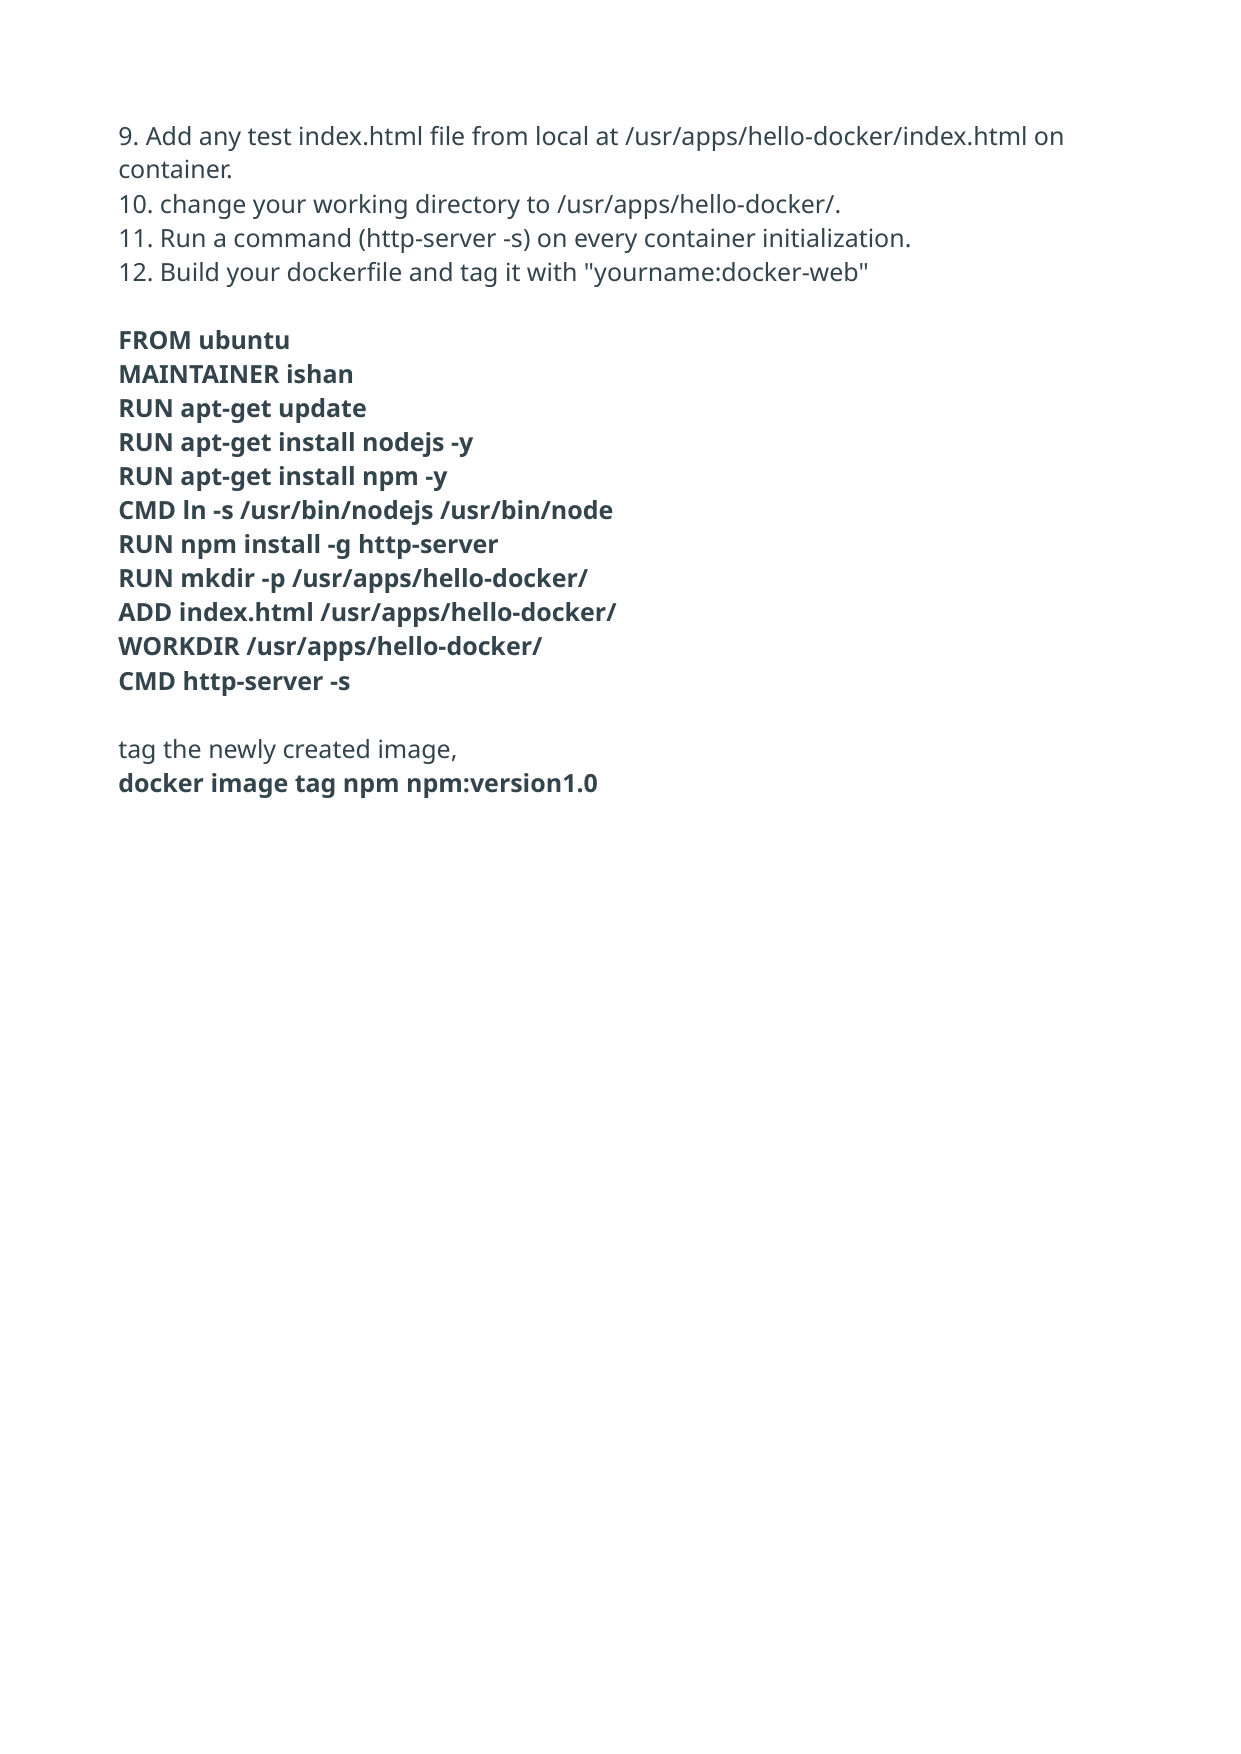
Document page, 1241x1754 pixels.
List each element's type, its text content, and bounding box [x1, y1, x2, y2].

text RUN mkdir -p /usr/apps/hello-docker/ [118, 561, 1122, 595]
text 12. Build your dockerfile and tag it with "yourname:docker-web" [118, 254, 1122, 288]
text 10. change your working directory to /usr/apps/hello-docker/. [118, 186, 1122, 220]
text MAINTAINER ishan [118, 357, 1122, 391]
text CMD ln -s /usr/bin/nodejs /usr/bin/node [118, 493, 1122, 527]
text CMD http-server -s [118, 663, 1122, 697]
text RUN apt-get install nodejs -y [118, 425, 1122, 459]
text RUN apt-get install npm -y [118, 459, 1122, 493]
text ADD index.html /usr/apps/hello-docker/ [118, 595, 1122, 629]
text WORKDIR /usr/apps/hello-docker/ [118, 629, 1122, 663]
text FROM ubuntu [118, 322, 1122, 357]
text 9. Add any test index.html file from local at /usr/apps/hello-docker/index.html on container. [118, 118, 1122, 186]
text tag the newly created image, [118, 731, 1122, 765]
text RUN apt-get update [118, 391, 1122, 425]
text 11. Run a command (http-server -s) on every container initialization. [118, 220, 1122, 254]
text docker image tag npm npm:version1.0 [118, 765, 1122, 799]
text RUN npm install -g http-server [118, 527, 1122, 561]
